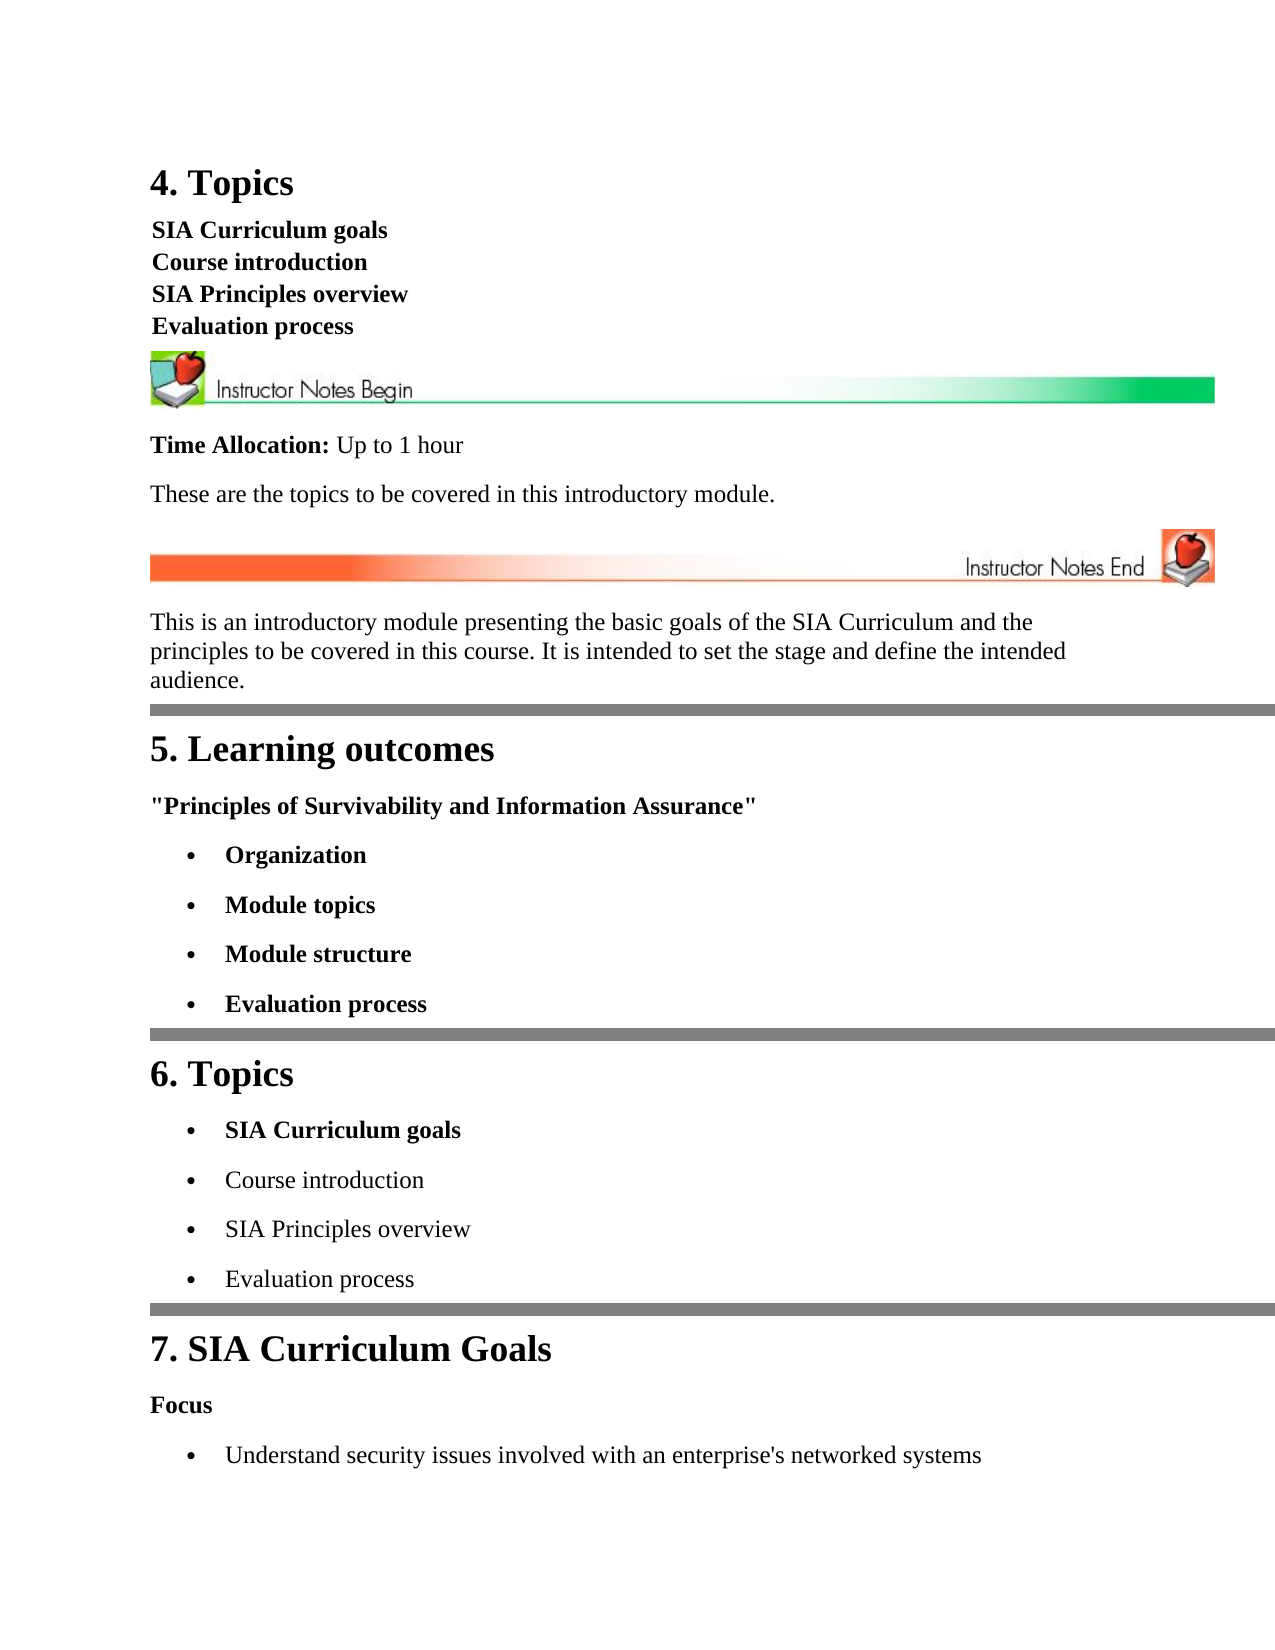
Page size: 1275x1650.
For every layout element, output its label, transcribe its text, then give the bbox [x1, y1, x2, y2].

subtitle 6. Topics [150, 1051, 1125, 1094]
text Time Allocation: Up to 1 hour [150, 430, 1125, 459]
list SIA Principles overview [187, 1214, 1125, 1243]
list Organization [187, 840, 1125, 869]
subtitle 5. Learning outcomes [150, 727, 1125, 770]
subtitle 7. SIA Curriculum Goals [150, 1326, 1125, 1369]
list Course introduction [187, 1165, 1125, 1194]
list Evaluation process [187, 1264, 1125, 1293]
table_cell Course introduction [150, 246, 416, 278]
subtitle 4. Topics [150, 160, 1125, 203]
text "Principles of Survivability and Information Assurance" [150, 791, 1125, 819]
table_cell Evaluation process [150, 310, 416, 341]
list Module topics [187, 890, 1125, 919]
list SIA Curriculum goals [187, 1115, 1125, 1144]
list Module structure [187, 939, 1125, 968]
list Understand security issues involved with an enterprise's networked systems [187, 1440, 1125, 1468]
table_cell SIA Principles overview [150, 278, 416, 309]
text This is an introductory module presenting the basic goals of the SIA Curriculum and the principles to be covered in this course. It is intended to set the stage and define the intended audience. [150, 607, 1125, 693]
text These are the topics to be covered in this introductory module. [150, 479, 1125, 508]
text Focus [150, 1390, 1125, 1419]
table_header SIA Curriculum goals [150, 214, 416, 246]
list Evaluation process [187, 989, 1125, 1018]
